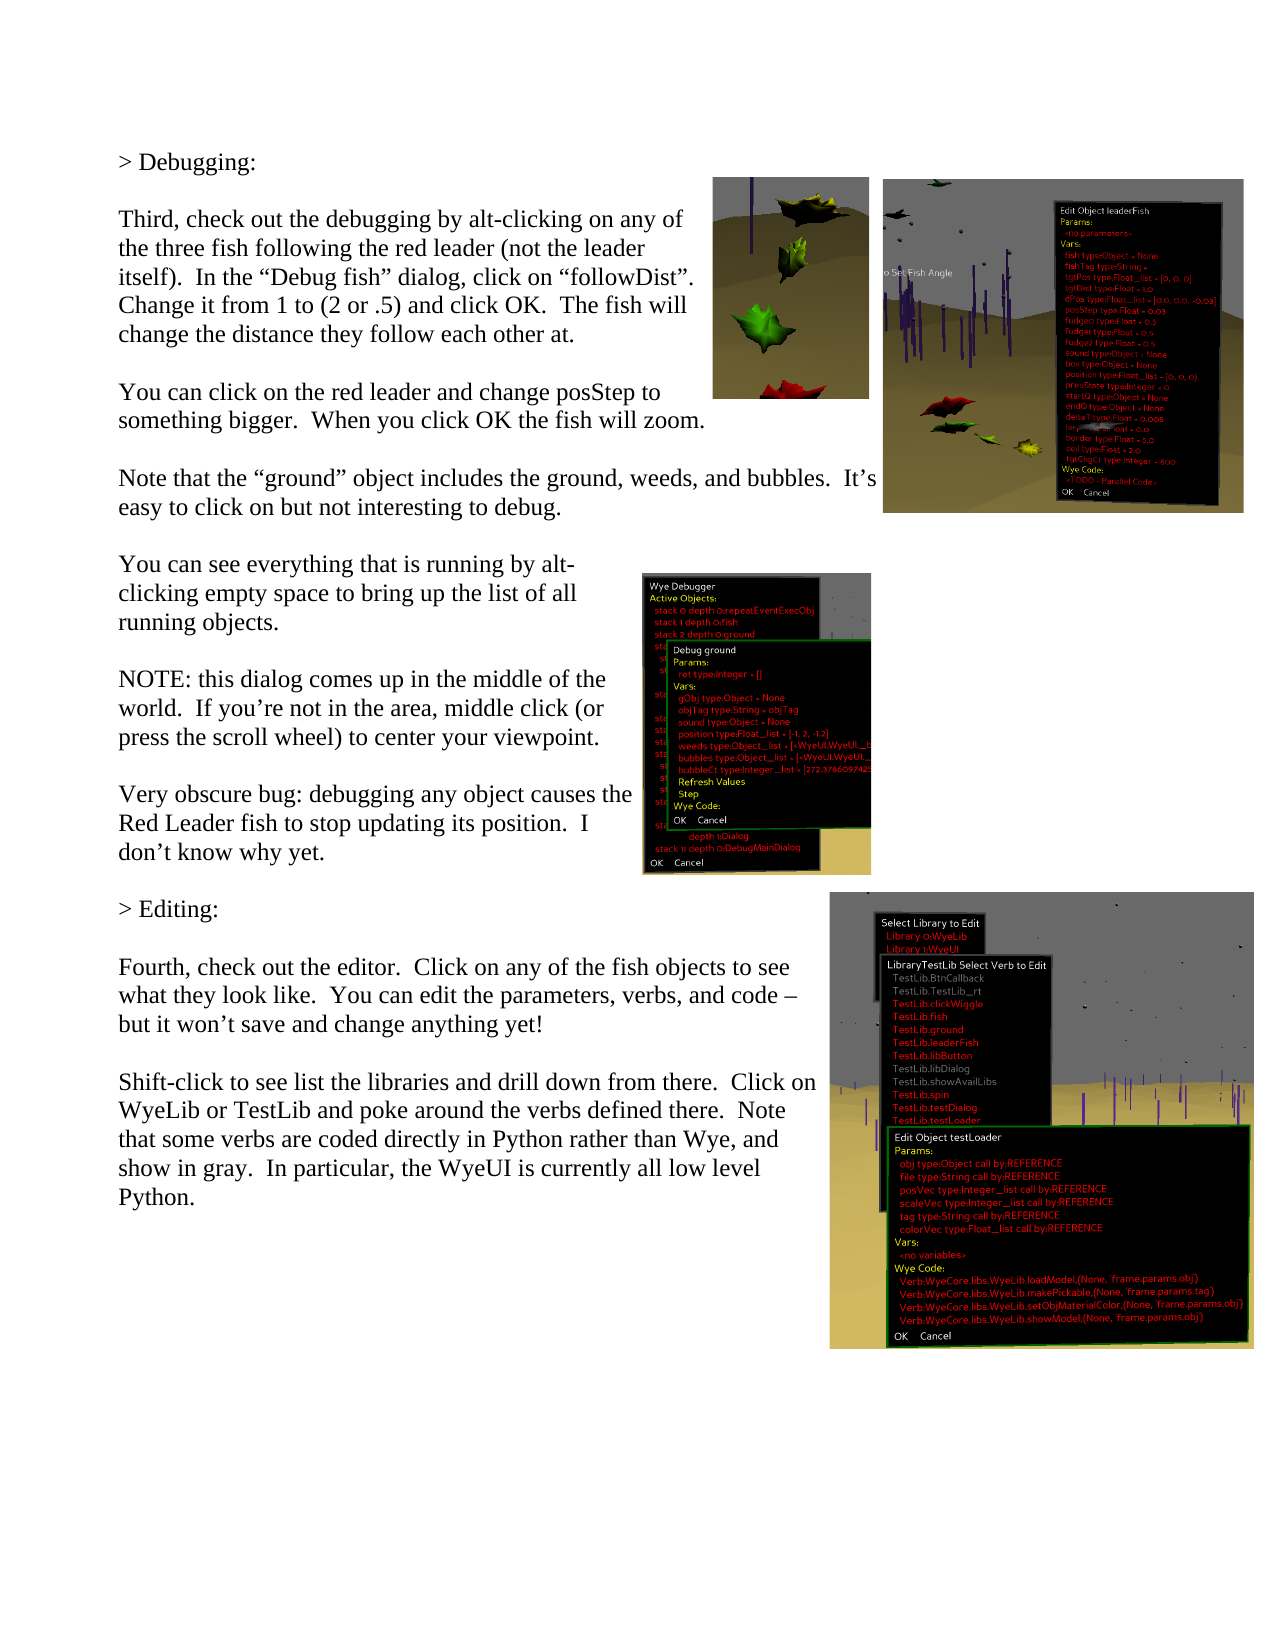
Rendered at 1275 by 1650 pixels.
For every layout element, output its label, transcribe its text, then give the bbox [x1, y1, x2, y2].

text You can see everything that is running by alt-clicking empty space to bring up the list of all running objects. [118, 549, 1157, 636]
text [872, 664, 1157, 751]
picture [642, 573, 872, 875]
text You can click on the red leader and change posStep to something bigger. When you click OK the fish will zoom. [118, 377, 882, 434]
picture [882, 179, 1244, 513]
text > Editing: [118, 894, 829, 923]
picture [829, 892, 1254, 1349]
text Third, check out the debugging by alt-clicking on any of the three fish following the red leader (not the leader itself). In the “Debug fish” dialog, click on “followDist”. Change it from 1 to (2 or .5) and click OK. The fish will change the distance they follow each other at. [118, 204, 712, 348]
text Shift-click to see list the libraries and drill down from there. Click on WyeLib or TestLib and poke around the verbs defined there. Note that some verbs are coded directly in Python rather than Wye, and show in gray. In particular, the WyeUI is currently all low level Python. [118, 1067, 829, 1211]
text Very obscure bug: debugging any object causes the Red Leader fish to stop updating its position. I don’t know why yet. [118, 779, 642, 866]
text Fourth, check out the editor. Click on any of the fish objects to see what they look like. You can edit the parameters, verbs, and code – but it won’t save and change anything yet! [118, 952, 829, 1038]
text NOTE: this dialog comes up in the middle of the world. If you’re not in the area, middle click (or press the scroll wheel) to center your viewpoint. [118, 664, 642, 751]
text [872, 779, 1157, 866]
text > Debugging: [118, 147, 1157, 176]
picture [712, 177, 870, 399]
text Note that the “ground” object includes the ground, weeds, and bubbles. It’s easy to click on but not interesting to debug. [118, 463, 1157, 521]
